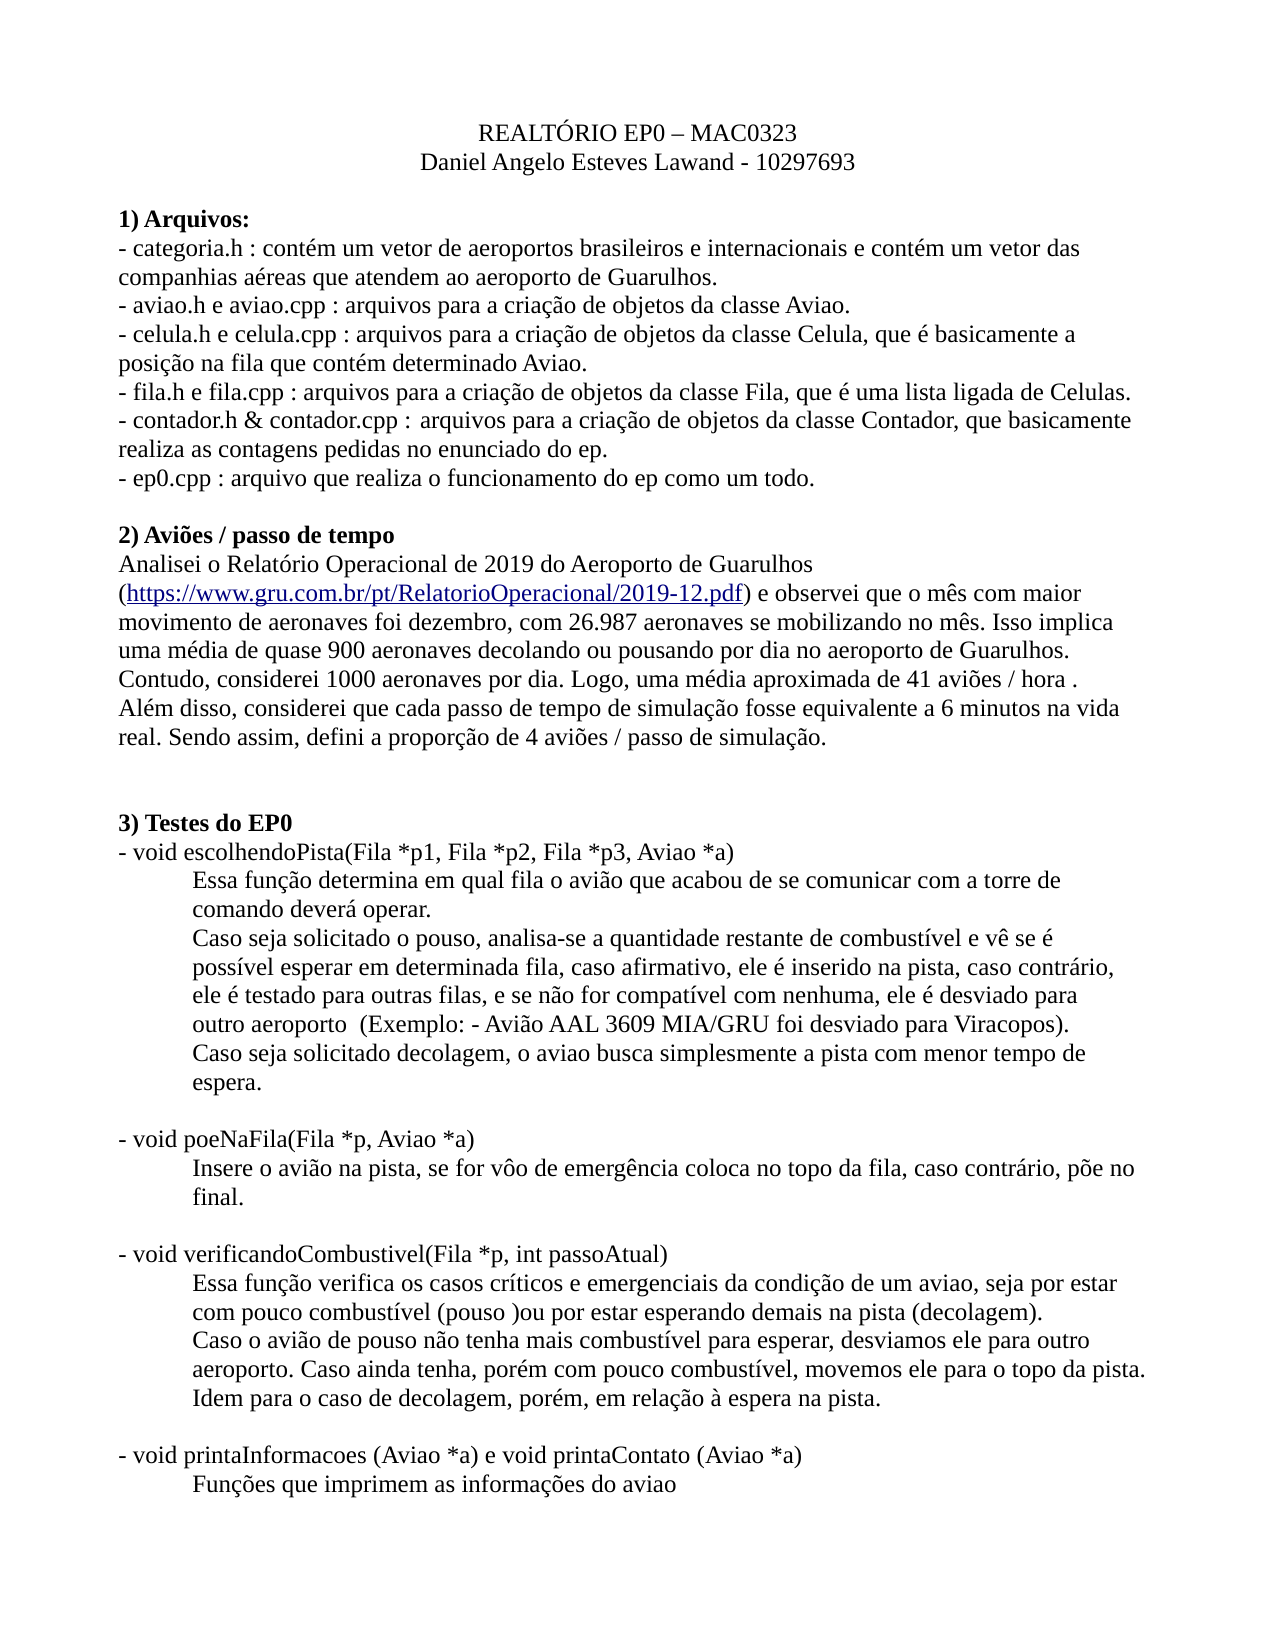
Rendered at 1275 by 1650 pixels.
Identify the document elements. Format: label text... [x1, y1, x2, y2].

text Insere o avião na pista, se for vôo de emergência coloca no topo da fila, caso contrário, põe no final. [118, 1153, 1157, 1211]
text - void verificandoCombustivel(Fila *p, int passoAtual) [118, 1239, 1157, 1268]
text - void poeNaFila(Fila *p, Aviao *a) [118, 1124, 1157, 1153]
text Essa função determina em qual fila o avião que acabou de se comunicar com a torre de comando deverá operar. [118, 866, 1157, 923]
text Daniel Angelo Esteves Lawand - 10297693 [118, 147, 1157, 176]
text Idem para o caso de decolagem, porém, em relação à espera na pista. [118, 1383, 1157, 1412]
text Caso seja solicitado decolagem, o aviao busca simplesmente a pista com menor tempo de espera. [118, 1038, 1157, 1096]
text Analisei o Relatório Operacional de 2019 do Aeroporto de Guarulhos (https://www.gru.com.br/pt/RelatorioOperacional/2019-12.pdf) e observei que o mês com maior movimento de aeronaves foi dezembro, com 26.987 aeronaves se mobilizando no mês. Isso implica uma média de quase 900 aeronaves decolando ou pousando por dia no aeroporto de Guarulhos. [118, 549, 1157, 664]
text 2) Aviões / passo de tempo [118, 521, 1157, 549]
text - void escolhendoPista(Fila *p1, Fila *p2, Fila *p3, Aviao *a) [118, 837, 1157, 866]
text Funções que imprimem as informações do aviao [118, 1469, 1157, 1498]
text - celula.h e celula.cpp : arquivos para a criação de objetos da classe Celula, que é basicamente a posição na fila que contém determinado Aviao. [118, 319, 1157, 377]
text - fila.h e fila.cpp : arquivos para a criação de objetos da classe Fila, que é uma lista ligada de Celulas. [118, 377, 1157, 406]
text Além disso, considerei que cada passo de tempo de simulação fosse equivalente a 6 minutos na vida real. Sendo assim, defini a proporção de 4 aviões / passo de simulação. [118, 693, 1157, 751]
text Contudo, considerei 1000 aeronaves por dia. Logo, uma média aproximada de 41 aviões / hora . [118, 664, 1157, 693]
text - ep0.cpp : arquivo que realiza o funcionamento do ep como um todo. [118, 463, 1157, 492]
text Essa função verifica os casos críticos e emergenciais da condição de um aviao, seja por estar com pouco combustível (pouso )ou por estar esperando demais na pista (decolagem). [118, 1268, 1157, 1326]
text 1) Arquivos: [118, 204, 1157, 233]
text - void printaInformacoes (Aviao *a) e void printaContato (Aviao *a) [118, 1441, 1157, 1469]
text Caso o avião de pouso não tenha mais combustível para esperar, desviamos ele para outro aeroporto. Caso ainda tenha, porém com pouco combustível, movemos ele para o topo da pista. [118, 1326, 1157, 1383]
text - categoria.h : contém um vetor de aeroportos brasileiros e internacionais e contém um vetor das companhias aéreas que atendem ao aeroporto de Guarulhos. [118, 233, 1157, 291]
text - contador.h & contador.cpp : arquivos para a criação de objetos da classe Contador, que basicamente realiza as contagens pedidas no enunciado do ep. [118, 406, 1157, 463]
text Caso seja solicitado o pouso, analisa-se a quantidade restante de combustível e vê se é possível esperar em determinada fila, caso afirmativo, ele é inserido na pista, caso contrário, ele é testado para outras filas, e se não for compatível com nenhuma, ele é desviado para outro aeroporto (Exemplo: - Avião AAL 3609 MIA/GRU foi desviado para Viracopos). [118, 923, 1157, 1038]
text - aviao.h e aviao.cpp : arquivos para a criação de objetos da classe Aviao. [118, 291, 1157, 319]
text REALTÓRIO EP0 – MAC0323 [118, 118, 1157, 147]
text 3) Testes do EP0 [118, 808, 1157, 837]
